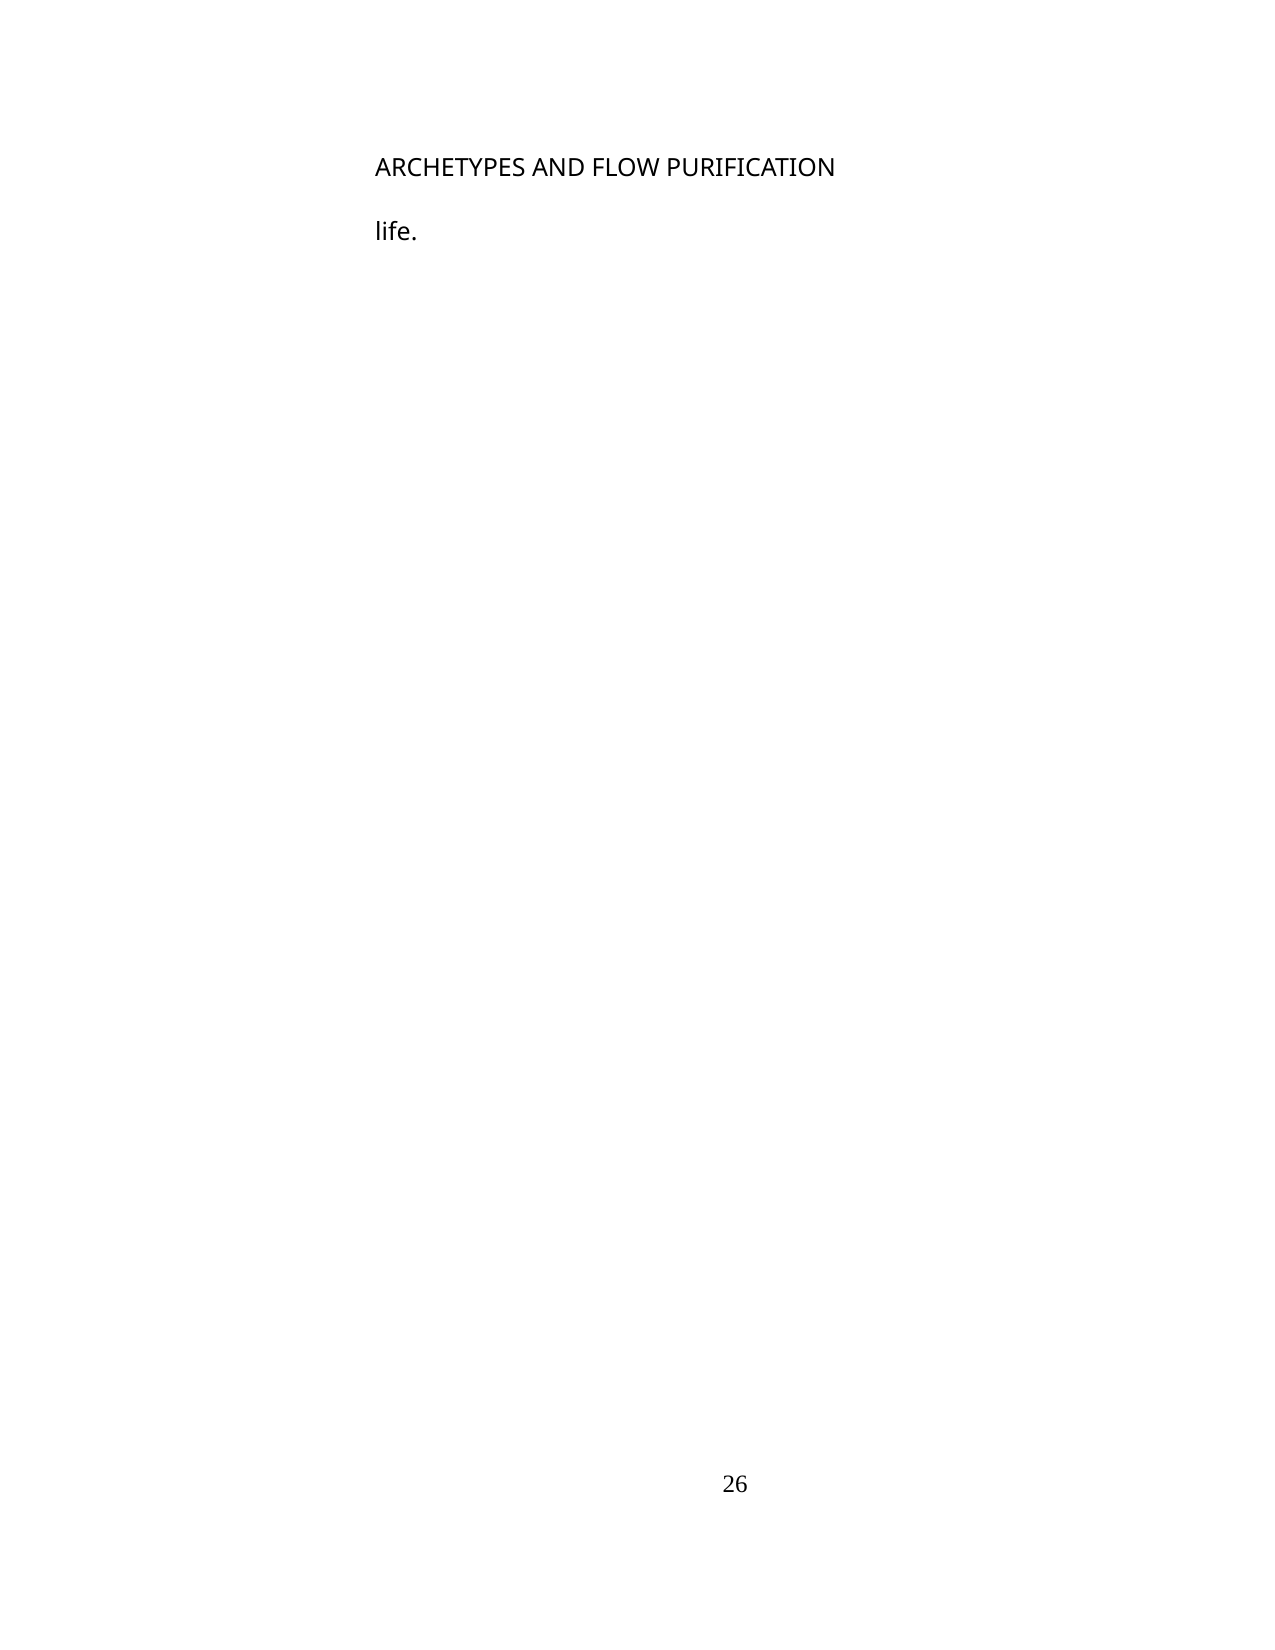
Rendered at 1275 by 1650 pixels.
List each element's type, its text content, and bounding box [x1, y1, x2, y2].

text life. [375, 213, 1095, 248]
